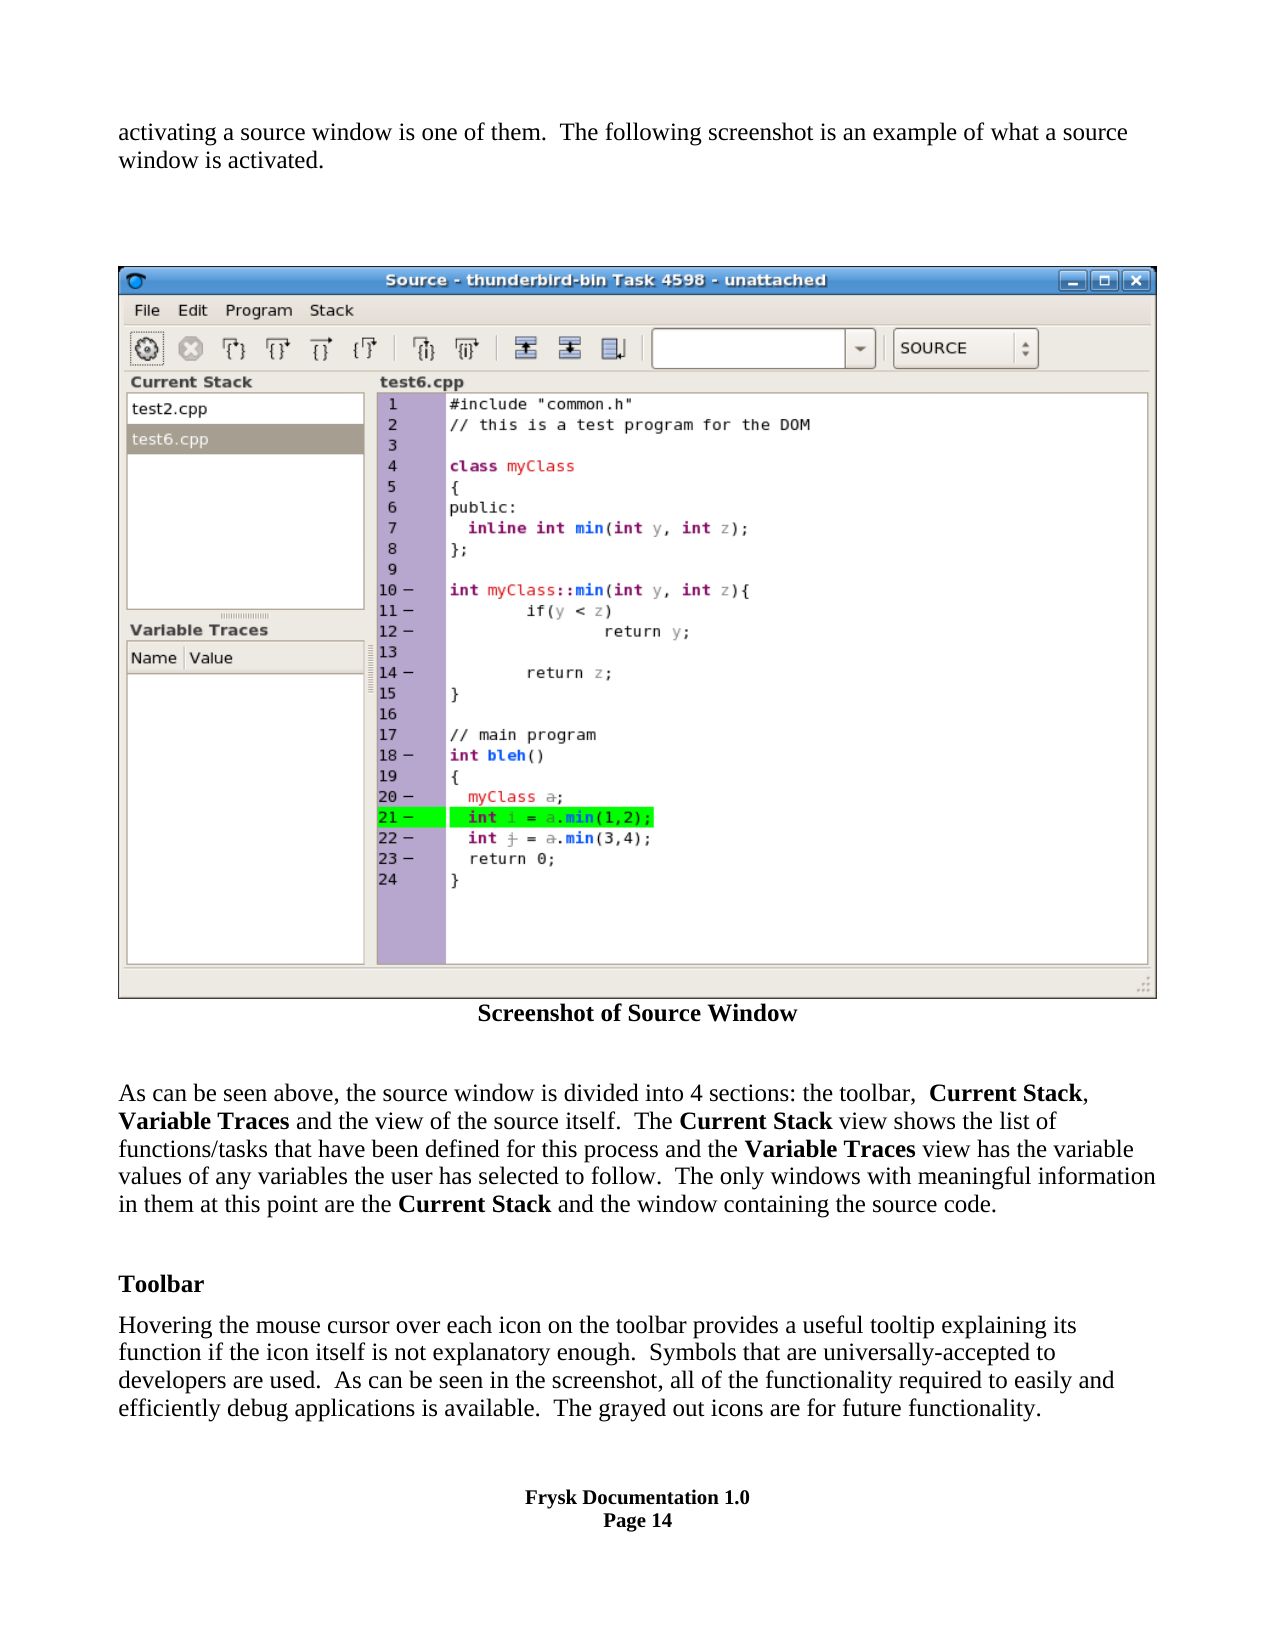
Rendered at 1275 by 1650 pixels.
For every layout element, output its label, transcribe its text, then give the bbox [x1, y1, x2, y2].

text Hovering the mouse cursor over each icon on the toolbar provides a useful tooltip explaining its function if the icon itself is not explanatory enough. Symbols that are universally-accepted to developers are used. As can be seen in the screenshot, all of the functionality required to easily and efficiently debug applications is available. The grayed out icons are for future functionality. [118, 1311, 1157, 1422]
text activating a source window is one of them. The following screenshot is an example of what a source window is activated. [118, 118, 1157, 173]
text As can be seen above, the source window is divided into 4 sections: the toolbar, Current Stack, Variable Traces and the view of the source itself. The Current Stack view shows the list of functions/tasks that have been defined for this process and the Variable Traces view has the variable values of any variables the user has selected to follow. The only windows with meaningful information in them at this point are the Current Stack and the window containing the source code. [118, 1079, 1157, 1218]
text Toolbar [118, 1271, 1157, 1298]
text Screenshot of Source Window [118, 999, 1157, 1027]
picture [118, 266, 1157, 999]
